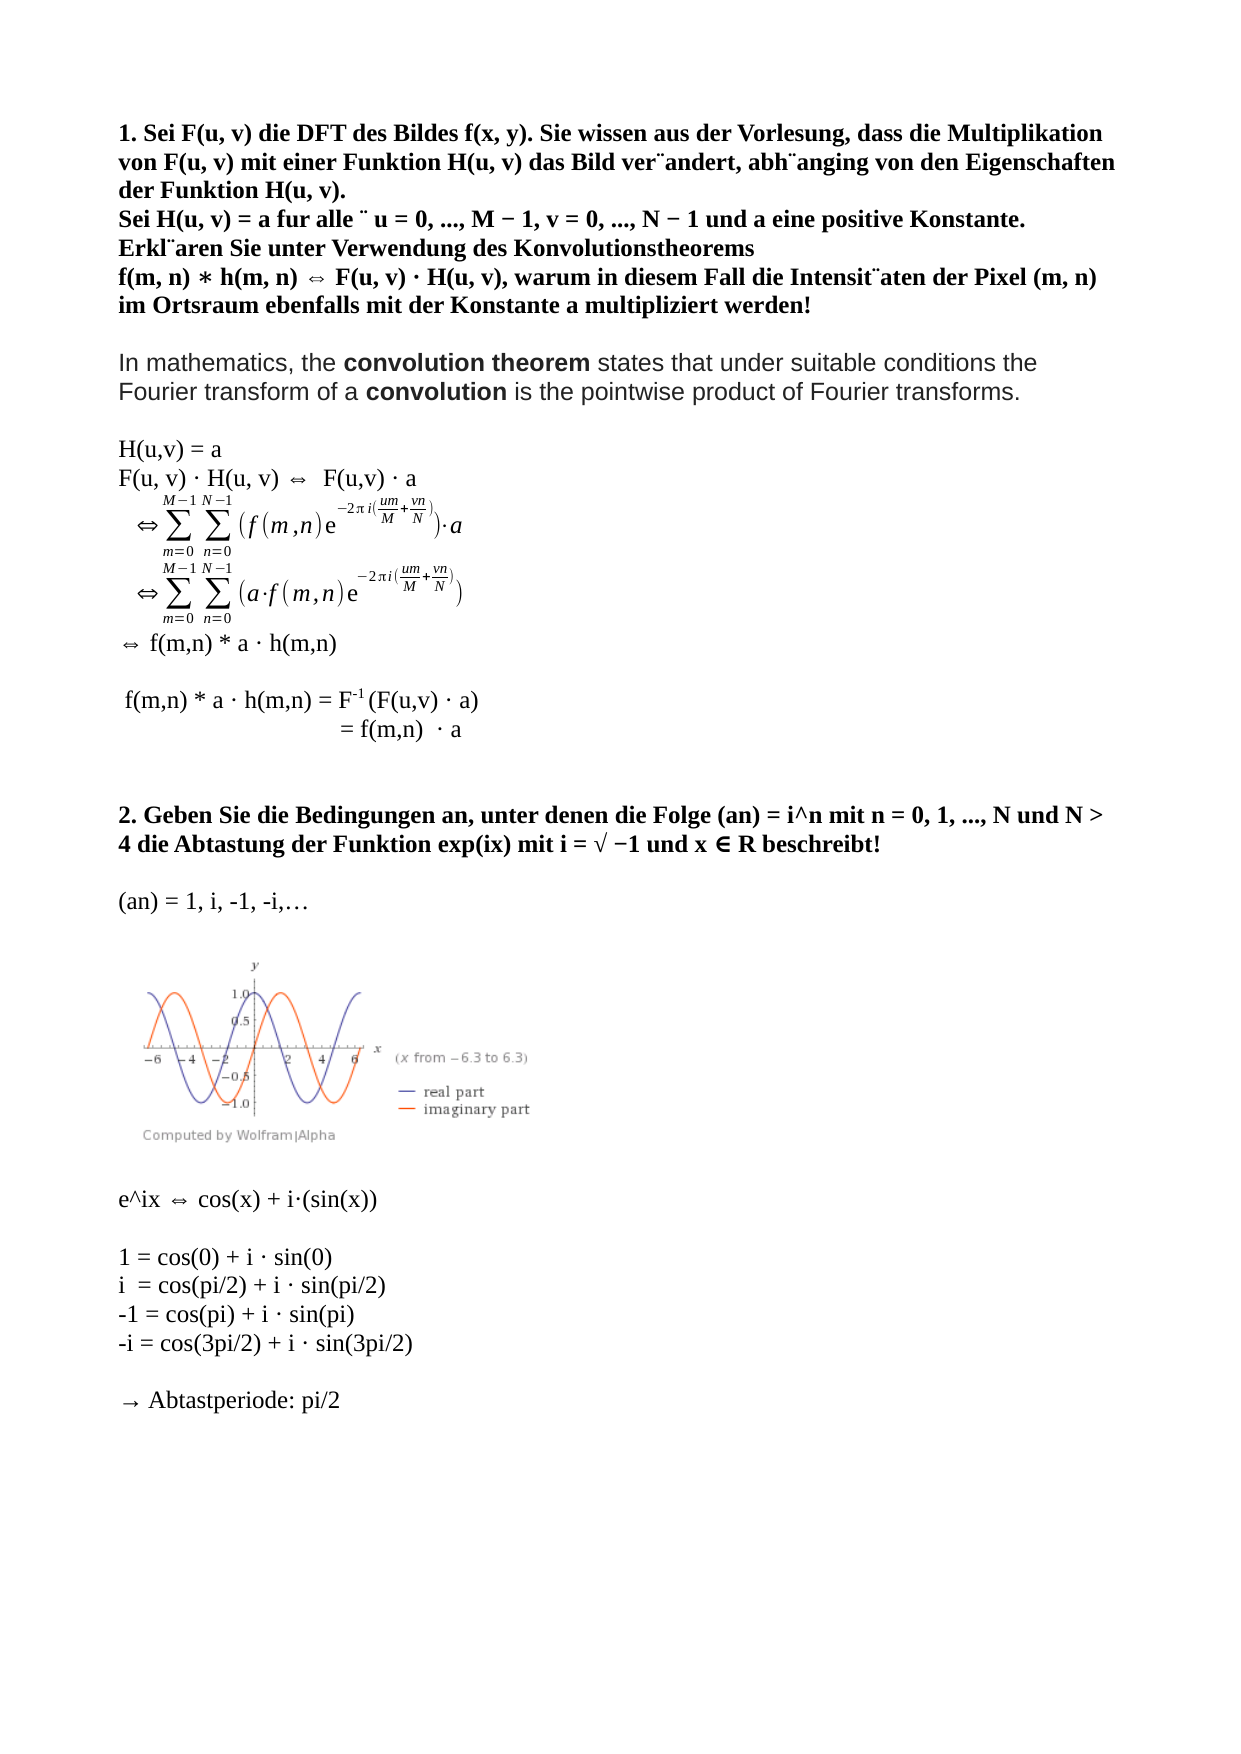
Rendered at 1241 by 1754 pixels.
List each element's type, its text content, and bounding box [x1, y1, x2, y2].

text Sei H(u, v) = a fur alle ¨ u = 0, ..., M − 1, v = 0, ..., N − 1 und a eine positive Konstante. Erkl¨aren Sie unter Verwendung des Konvolutionstheorems [118, 204, 1122, 262]
text -1 = cos(pi) + i · sin(pi) [118, 1299, 1122, 1328]
text f(m,n) * a · h(m,n) = F-1 (F(u,v) · a) [118, 685, 1122, 714]
text H(u,v) = a [118, 434, 1122, 463]
text -i = cos(3pi/2) + i · sin(3pi/2) [118, 1328, 1122, 1357]
picture [118, 943, 554, 1156]
text → Abtastperiode: pi/2 [118, 1385, 1122, 1414]
text i = cos(pi/2) + i · sin(pi/2) [118, 1270, 1122, 1299]
text (an) = 1, i, -1, -i,… [118, 886, 1122, 915]
text ⇔ f(m,n) * a · h(m,n) [118, 628, 1122, 656]
text = f(m,n) · a [118, 714, 1122, 743]
text 2. Geben Sie die Bedingungen an, unter denen die Folge (an) = i^n mit n = 0, 1, ..., N und N > 4 die Abtastung der Funktion exp(ix) mit i = √ −1 und x ∈ R beschreibt! [118, 800, 1122, 858]
text 1 = cos(0) + i · sin(0) [118, 1242, 1122, 1270]
text F(u, v) · H(u, v) ⇔ F(u,v) · a [118, 463, 1122, 492]
text 1. Sei F(u, v) die DFT des Bildes f(x, y). Sie wissen aus der Vorlesung, dass die Multiplikation von F(u, v) mit einer Funktion H(u, v) das Bild ver¨andert, abh¨anging von den Eigenschaften der Funktion H(u, v). [118, 118, 1122, 204]
text In mathematics, the convolution theorem states that under suitable conditions the Fourier transform of a convolution is the pointwise product of Fourier transforms. [118, 348, 1122, 406]
text f(m, n) ∗ h(m, n) ⇔ F(u, v) · H(u, v), warum in diesem Fall die Intensit¨aten der Pixel (m, n) im Ortsraum ebenfalls mit der Konstante a multipliziert werden! [118, 262, 1122, 319]
text e^ix ⇔ cos(x) + i·(sin(x)) [118, 1184, 1122, 1213]
